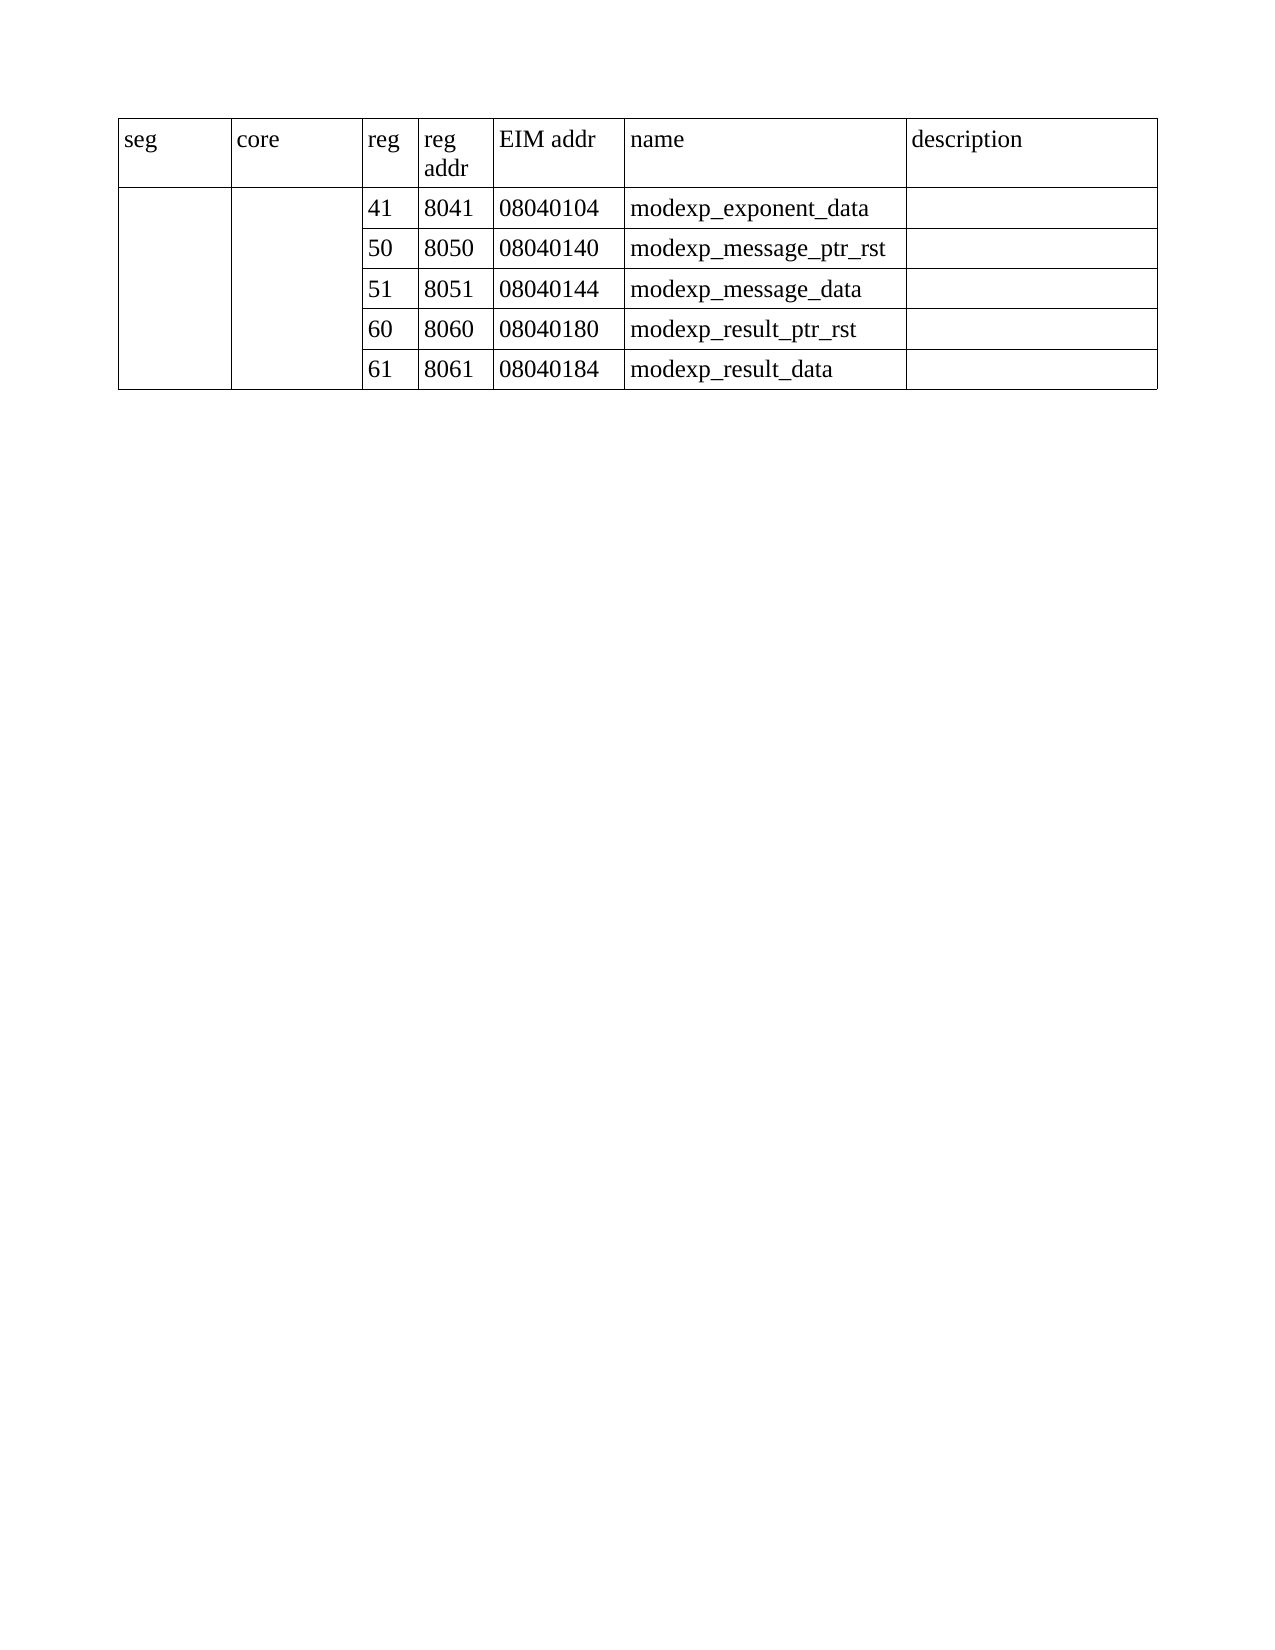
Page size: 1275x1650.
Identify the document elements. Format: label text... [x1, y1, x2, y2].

table_header core [232, 119, 362, 187]
table_cell [907, 188, 1157, 227]
table_cell [907, 309, 1157, 348]
table_cell [907, 229, 1157, 268]
table_cell [119, 188, 231, 389]
table_cell [907, 350, 1157, 389]
table_cell 51 [363, 269, 418, 308]
table_cell 8060 [419, 309, 493, 348]
table_cell modexp_result_data [625, 350, 906, 389]
table_cell 50 [363, 229, 418, 268]
table_cell [907, 269, 1157, 308]
table_cell 61 [363, 350, 418, 389]
table_header reg addr [419, 119, 493, 187]
table_cell modexp_exponent_data [625, 188, 906, 227]
table_header name [625, 119, 906, 187]
table_cell 08040104 [494, 188, 624, 227]
table_cell modexp_result_ptr_rst [625, 309, 906, 348]
table_header reg [363, 119, 418, 187]
table_cell 8051 [419, 269, 493, 308]
table_cell 8041 [419, 188, 493, 227]
table_cell 08040144 [494, 269, 624, 308]
table_header description [907, 119, 1157, 187]
table_cell 08040140 [494, 229, 624, 268]
table_cell 41 [363, 188, 418, 227]
table_cell modexp_message_ptr_rst [625, 229, 906, 268]
table_cell 08040180 [494, 309, 624, 348]
table_header seg [119, 119, 231, 187]
table_cell [232, 188, 362, 389]
table_cell modexp_message_data [625, 269, 906, 308]
table_cell 8061 [419, 350, 493, 389]
table_cell 60 [363, 309, 418, 348]
table_cell 8050 [419, 229, 493, 268]
table_header EIM addr [494, 119, 624, 187]
table_cell 08040184 [494, 350, 624, 389]
